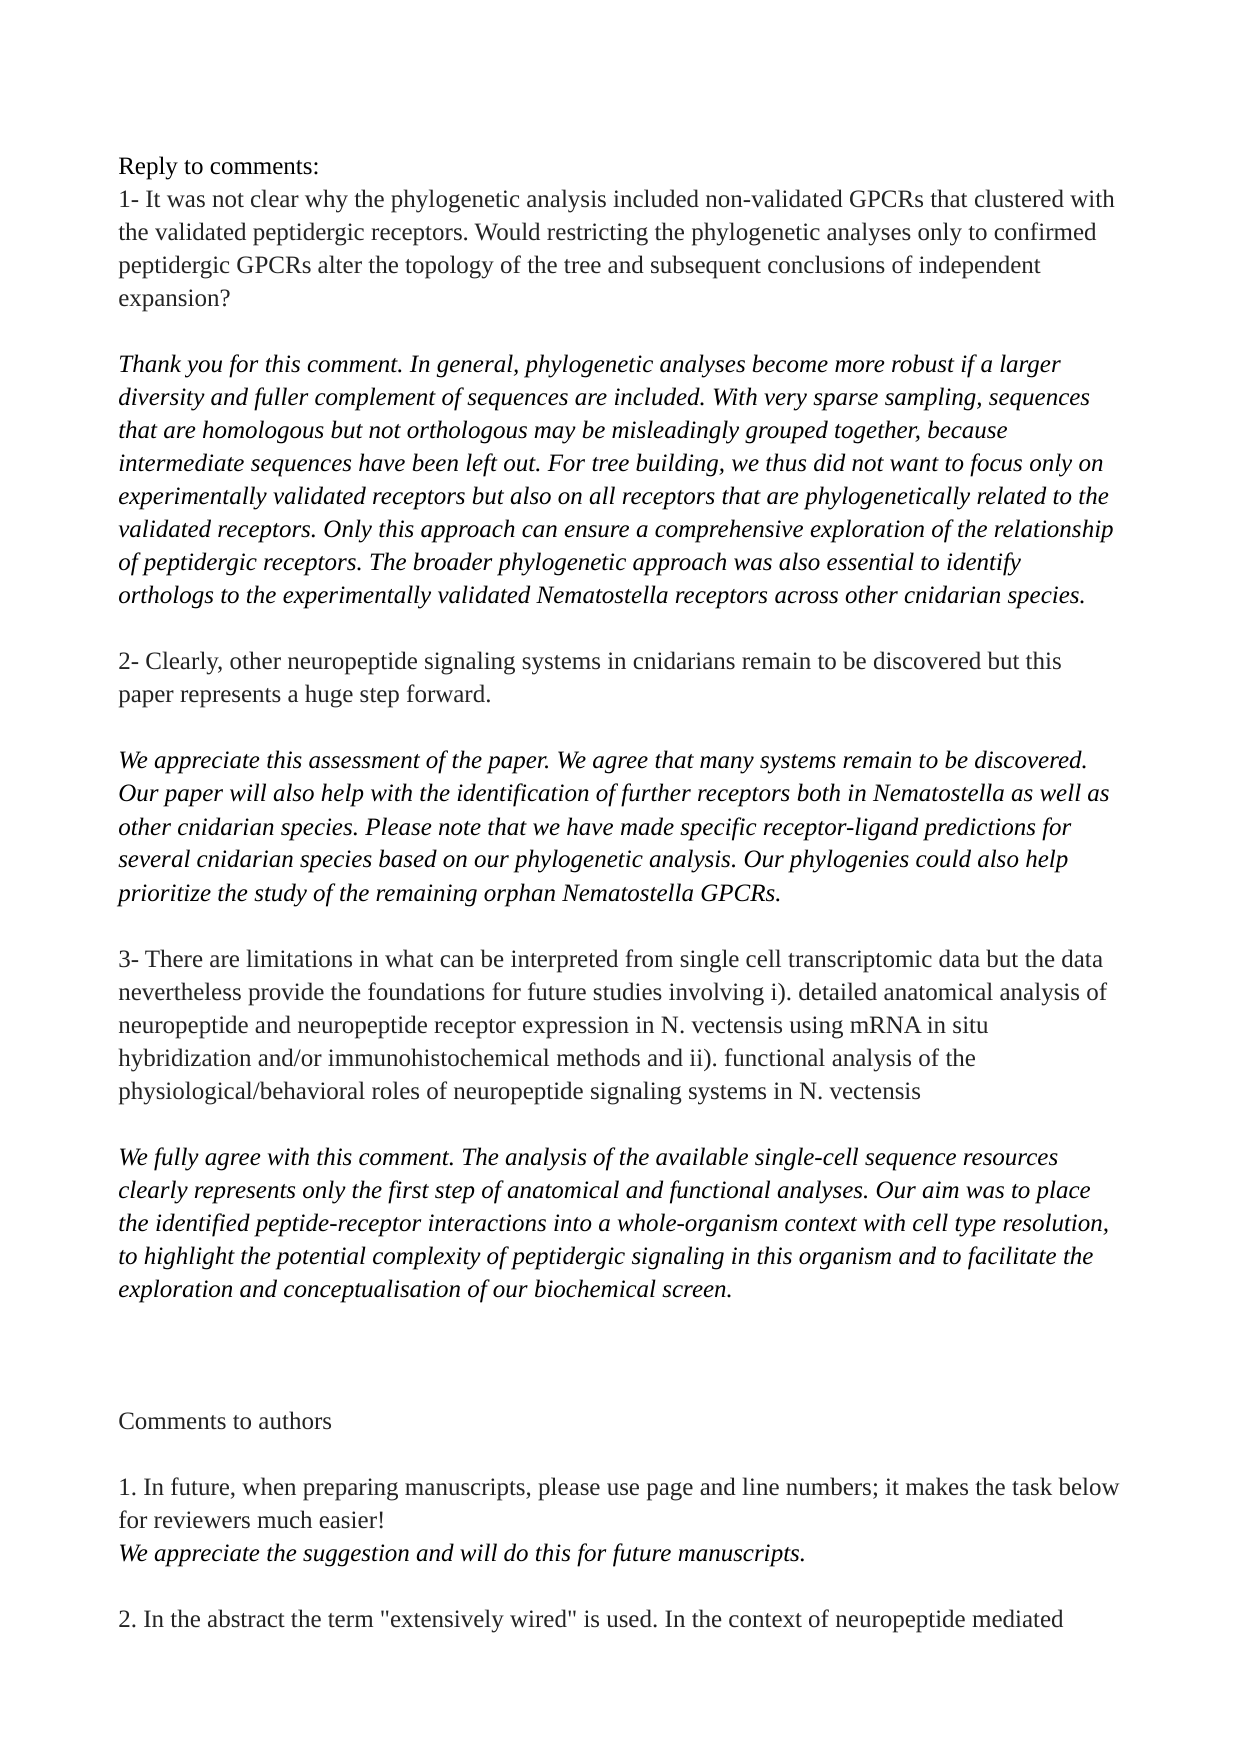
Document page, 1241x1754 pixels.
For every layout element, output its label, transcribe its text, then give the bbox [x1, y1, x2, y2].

text We appreciate this assessment of the paper. We agree that many systems remain to be discovered. Our paper will also help with the identification of further receptors both in Nematostella as well as other cnidarian species. Please note that we have made specific receptor-ligand predictions for several cnidarian species based on our phylogenetic analysis. Our phylogenies could also help prioritize the study of the remaining orphan Nematostella GPCRs. [118, 746, 1122, 906]
text 1- It was not clear why the phylogenetic analysis included non-validated GPCRs that clustered with the validated peptidergic receptors. Would restricting the phylogenetic analyses only to confirmed peptidergic GPCRs alter the topology of the tree and subsequent conclusions of independent expansion? [118, 184, 1122, 312]
text Reply to comments: [118, 151, 1122, 180]
text 2. In the abstract the term "extensively wired" is used. In the context of neuropeptide mediated [118, 1604, 1122, 1633]
text 2- Clearly, other neuropeptide signaling systems in cnidarians remain to be discovered but this paper represents a huge step forward. [118, 646, 1122, 708]
text 3- There are limitations in what can be interpreted from single cell transcriptomic data but the data nevertheless provide the foundations for future studies involving i). detailed anatomical analysis of neuropeptide and neuropeptide receptor expression in N. vectensis using mRNA in situ hybridization and/or immunohistochemical methods and ii). functional analysis of the physiological/behavioral roles of neuropeptide signaling systems in N. vectensis [118, 944, 1122, 1104]
text We appreciate the suggestion and will do this for future manuscripts. [118, 1538, 1122, 1567]
text We fully agree with this comment. The analysis of the available single-cell sequence resources clearly represents only the first step of anatomical and functional analyses. Our aim was to place the identified peptide-receptor interactions into a whole-organism context with cell type resolution, to highlight the potential complexity of peptidergic signaling in this organism and to facilitate the exploration and conceptualisation of our biochemical screen. [118, 1142, 1122, 1303]
text 1. In future, when preparing manuscripts, please use page and line numbers; it makes the task below for reviewers much easier! [118, 1472, 1122, 1534]
text Thank you for this comment. In general, phylogenetic analyses become more robust if a larger diversity and fuller complement of sequences are included. With very sparse sampling, sequences that are homologous but not orthologous may be misleadingly grouped together, because intermediate sequences have been left out. For tree building, we thus did not want to focus only on experimentally validated receptors but also on all receptors that are phylogenetically related to the validated receptors. Only this approach can ensure a comprehensive exploration of the relationship of peptidergic receptors. The broader phylogenetic approach was also essential to identify orthologs to the experimentally validated Nematostella receptors across other cnidarian species. [118, 349, 1122, 609]
text Comments to authors [118, 1406, 1122, 1435]
